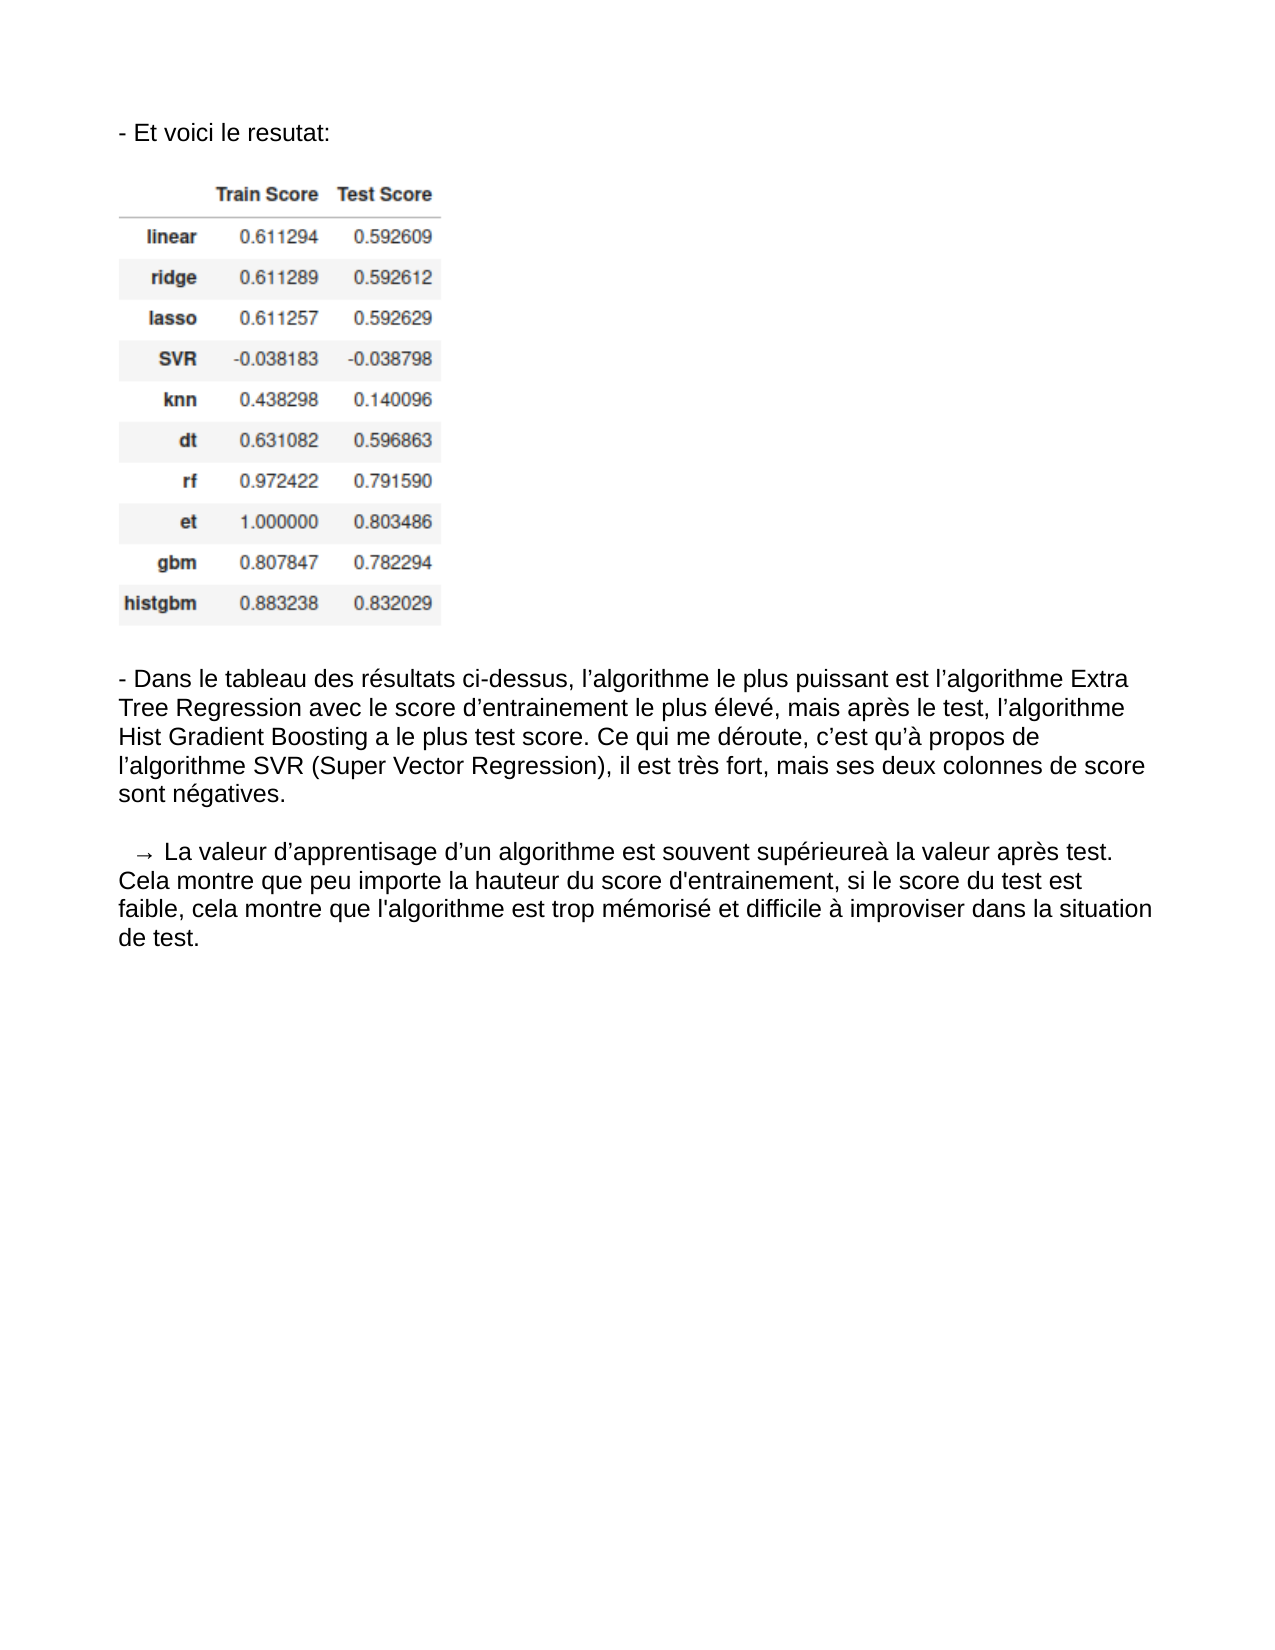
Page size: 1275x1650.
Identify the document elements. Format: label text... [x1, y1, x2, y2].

text - Et voici le resutat: [118, 118, 1157, 147]
text → La valeur d’apprentisage d’un algorithme est souvent supérieureà la valeur après test. Cela montre que peu importe la hauteur du score d'entrainement, si le score du test est faible, cela montre que l'algorithme est trop mémorisé et difficile à improviser dans la situation de test. [118, 837, 1157, 952]
text - Dans le tableau des résultats ci-dessus, l’algorithme le plus puissant est l’algorithme Extra Tree Regression avec le score d’entrainement le plus élevé, mais après le test, l’algorithme Hist Gradient Boosting a le plus test score. Ce qui me déroute, c’est qu’à propos de l’algorithme SVR (Super Vector Regression), il est très fort, mais ses deux colonnes de score sont négatives. [118, 664, 1157, 808]
picture [118, 170, 446, 629]
